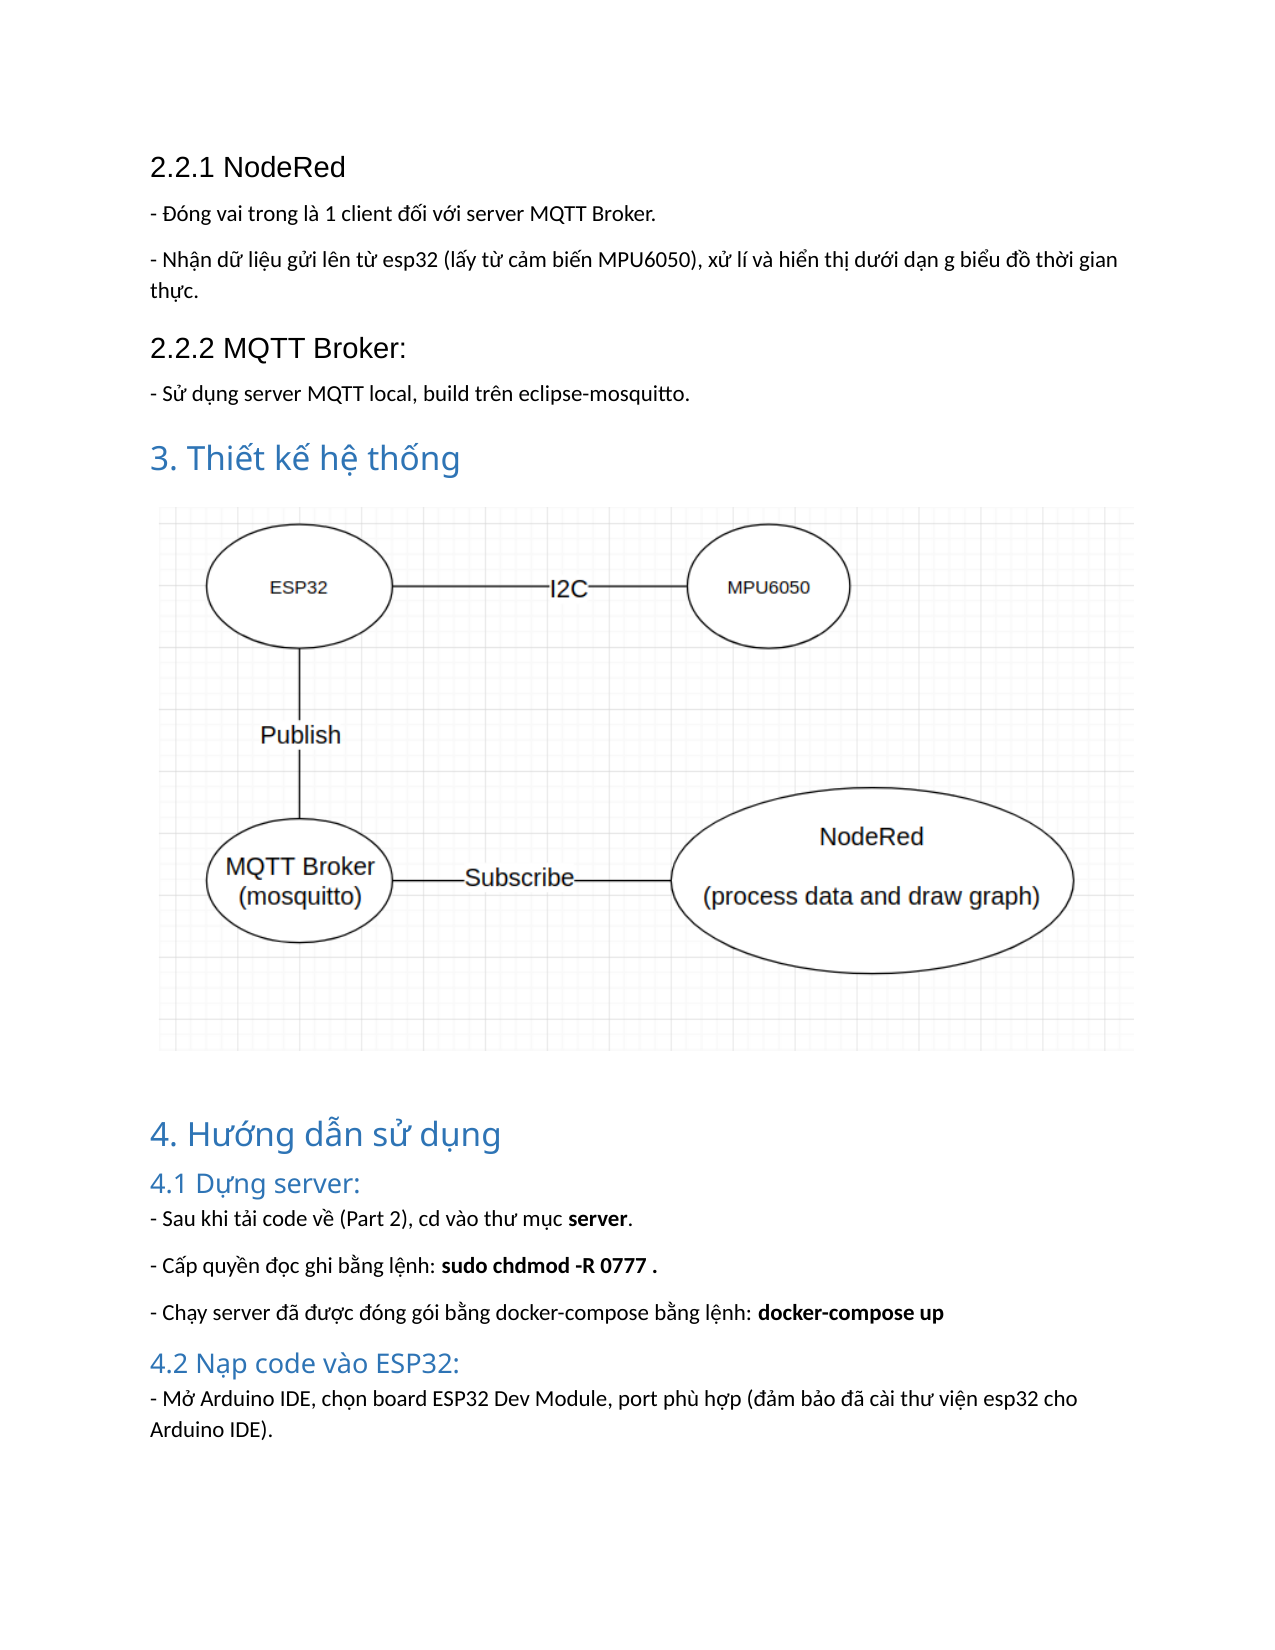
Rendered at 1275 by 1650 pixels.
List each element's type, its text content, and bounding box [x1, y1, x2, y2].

text - Sau khi tải code về (Part 2), cd vào thư mục server. [150, 1204, 1125, 1232]
subtitle 4.2 Nạp code vào ESP32: [150, 1345, 1125, 1382]
subtitle 4.1 Dựng server: [150, 1164, 1125, 1201]
text - Chạy server đã được đóng gói bằng docker-compose bằng lệnh: docker-compose up [150, 1298, 1125, 1326]
subtitle 2.2.1 NodeRed [150, 150, 1125, 183]
picture [158, 507, 1134, 1051]
subtitle 3. Thiết kế hệ thống [150, 435, 1125, 480]
subtitle 2.2.2 MQTT Broker: [150, 331, 1125, 364]
text - Đóng vai trong là 1 client đối với server MQTT Broker. [150, 199, 1125, 227]
subtitle 4. Hướng dẫn sử dụng [150, 1111, 1125, 1157]
text - Cấp quyền đọc ghi bằng lệnh: sudo chdmod -R 0777 . [150, 1251, 1125, 1279]
text - Nhận dữ liệu gửi lên từ esp32 (lấy từ cảm biến MPU6050), xử lí và hiển thị dưới dạn g biểu đồ thời gian thực. [150, 246, 1125, 304]
text - Sử dụng server MQTT local, build trên eclipse-mosquitto. [150, 379, 1125, 408]
text - Mở Arduino IDE, chọn board ESP32 Dev Module, port phù hợp (đảm bảo đã cài thư viện esp32 cho Arduino IDE). [150, 1384, 1125, 1443]
